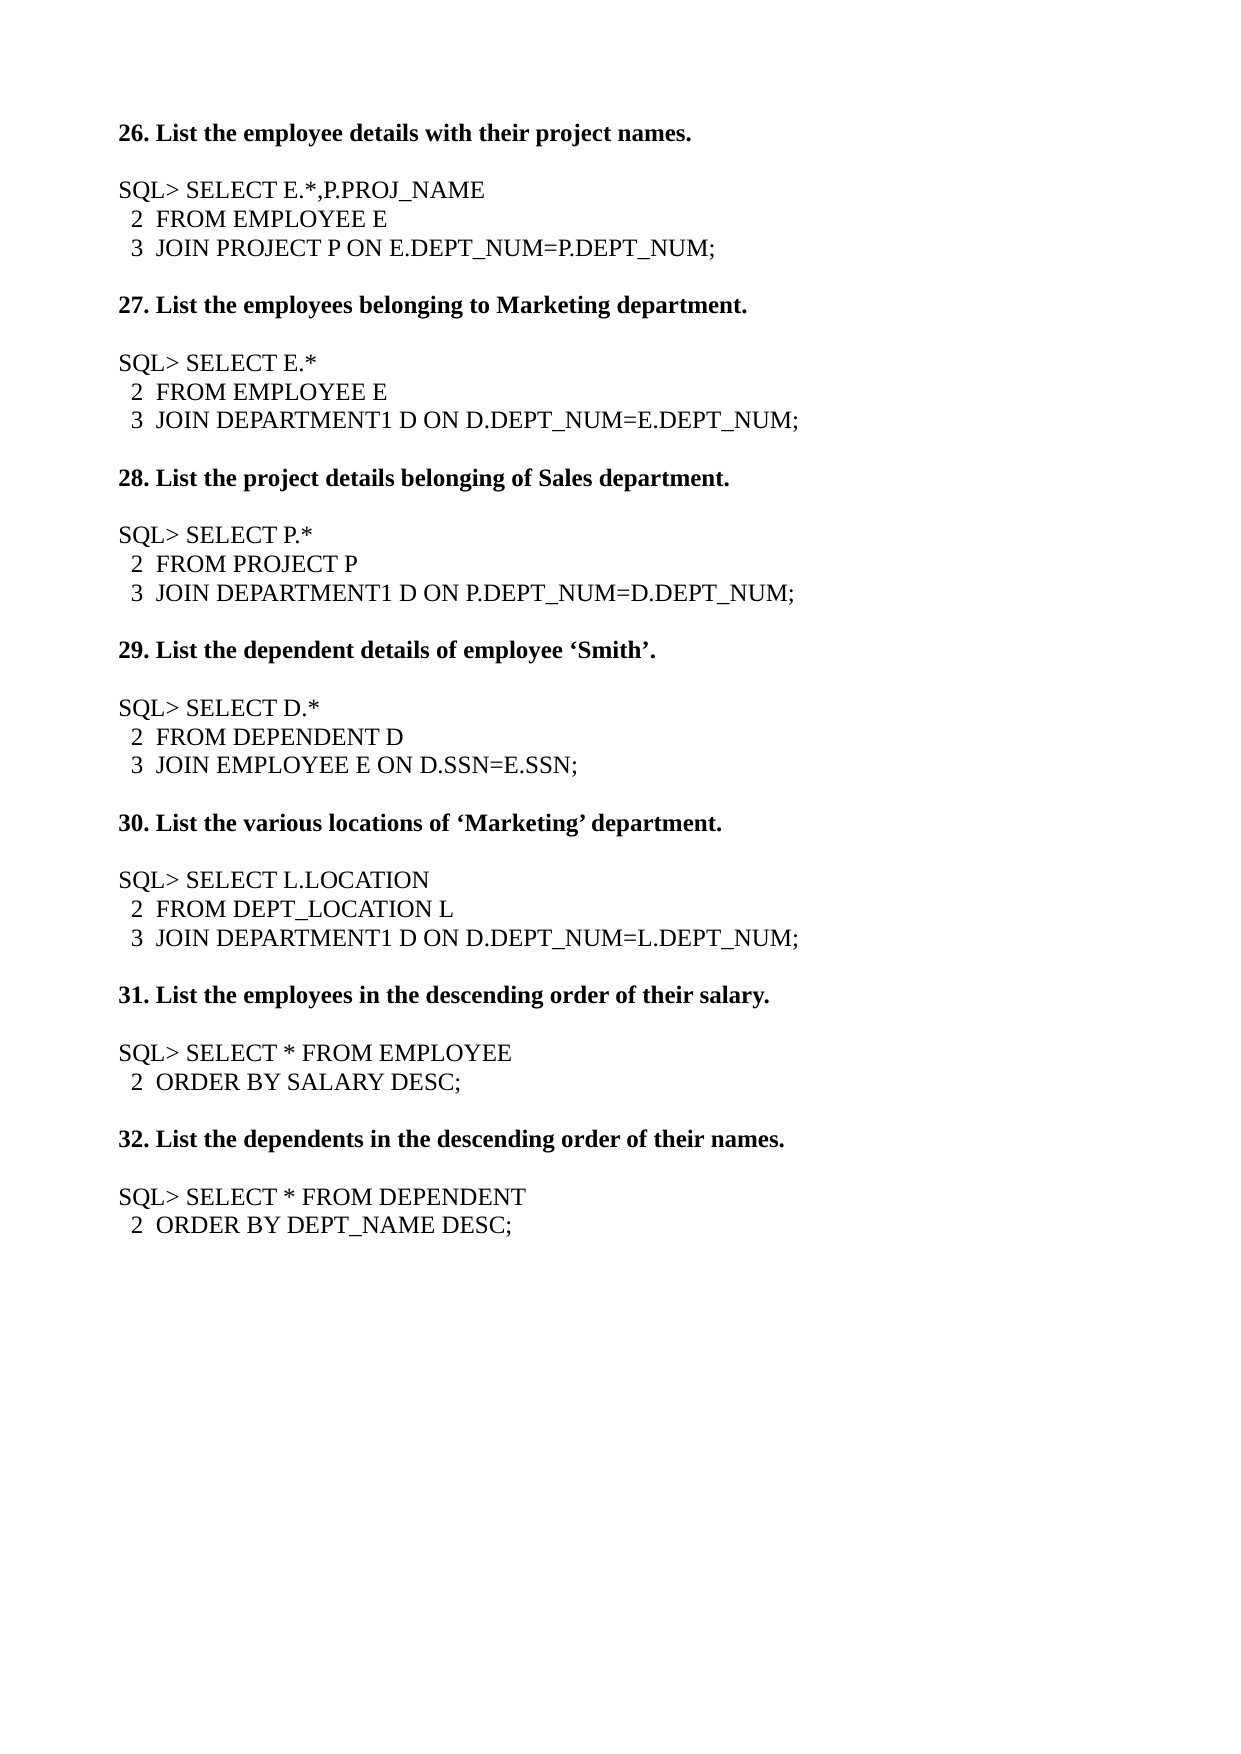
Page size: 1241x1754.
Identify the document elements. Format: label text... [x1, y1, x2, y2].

text 32. List the dependents in the descending order of their names. [118, 1124, 1122, 1153]
text SQL> SELECT E.*,P.PROJ_NAME [118, 176, 1122, 204]
text 31. List the employees in the descending order of their salary. [118, 981, 1122, 1009]
text 2 ORDER BY SALARY DESC; [118, 1067, 1122, 1096]
text 2 FROM PROJECT P [118, 549, 1122, 578]
text 3 JOIN DEPARTMENT1 D ON D.DEPT_NUM=E.DEPT_NUM; [118, 406, 1122, 434]
text SQL> SELECT P.* [118, 521, 1122, 549]
text 26. List the employee details with their project names. [118, 118, 1122, 147]
text 3 JOIN DEPARTMENT1 D ON P.DEPT_NUM=D.DEPT_NUM; [118, 578, 1122, 607]
text 2 FROM EMPLOYEE E [118, 204, 1122, 233]
text SQL> SELECT E.* [118, 348, 1122, 377]
text 27. List the employees belonging to Marketing department. [118, 291, 1122, 319]
text SQL> SELECT L.LOCATION [118, 866, 1122, 894]
text SQL> SELECT D.* [118, 693, 1122, 722]
text 30. List the various locations of ‘Marketing’ department. [118, 808, 1122, 837]
text SQL> SELECT * FROM DEPENDENT [118, 1182, 1122, 1211]
text 2 FROM DEPT_LOCATION L [118, 894, 1122, 923]
text 29. List the dependent details of employee ‘Smith’. [118, 636, 1122, 664]
text 2 ORDER BY DEPT_NAME DESC; [118, 1211, 1122, 1239]
text 28. List the project details belonging of Sales department. [118, 463, 1122, 492]
text 3 JOIN DEPARTMENT1 D ON D.DEPT_NUM=L.DEPT_NUM; [118, 923, 1122, 952]
text 2 FROM EMPLOYEE E [118, 377, 1122, 406]
text 3 JOIN PROJECT P ON E.DEPT_NUM=P.DEPT_NUM; [118, 233, 1122, 262]
text SQL> SELECT * FROM EMPLOYEE [118, 1038, 1122, 1067]
text 2 FROM DEPENDENT D [118, 722, 1122, 751]
text 3 JOIN EMPLOYEE E ON D.SSN=E.SSN; [118, 751, 1122, 779]
